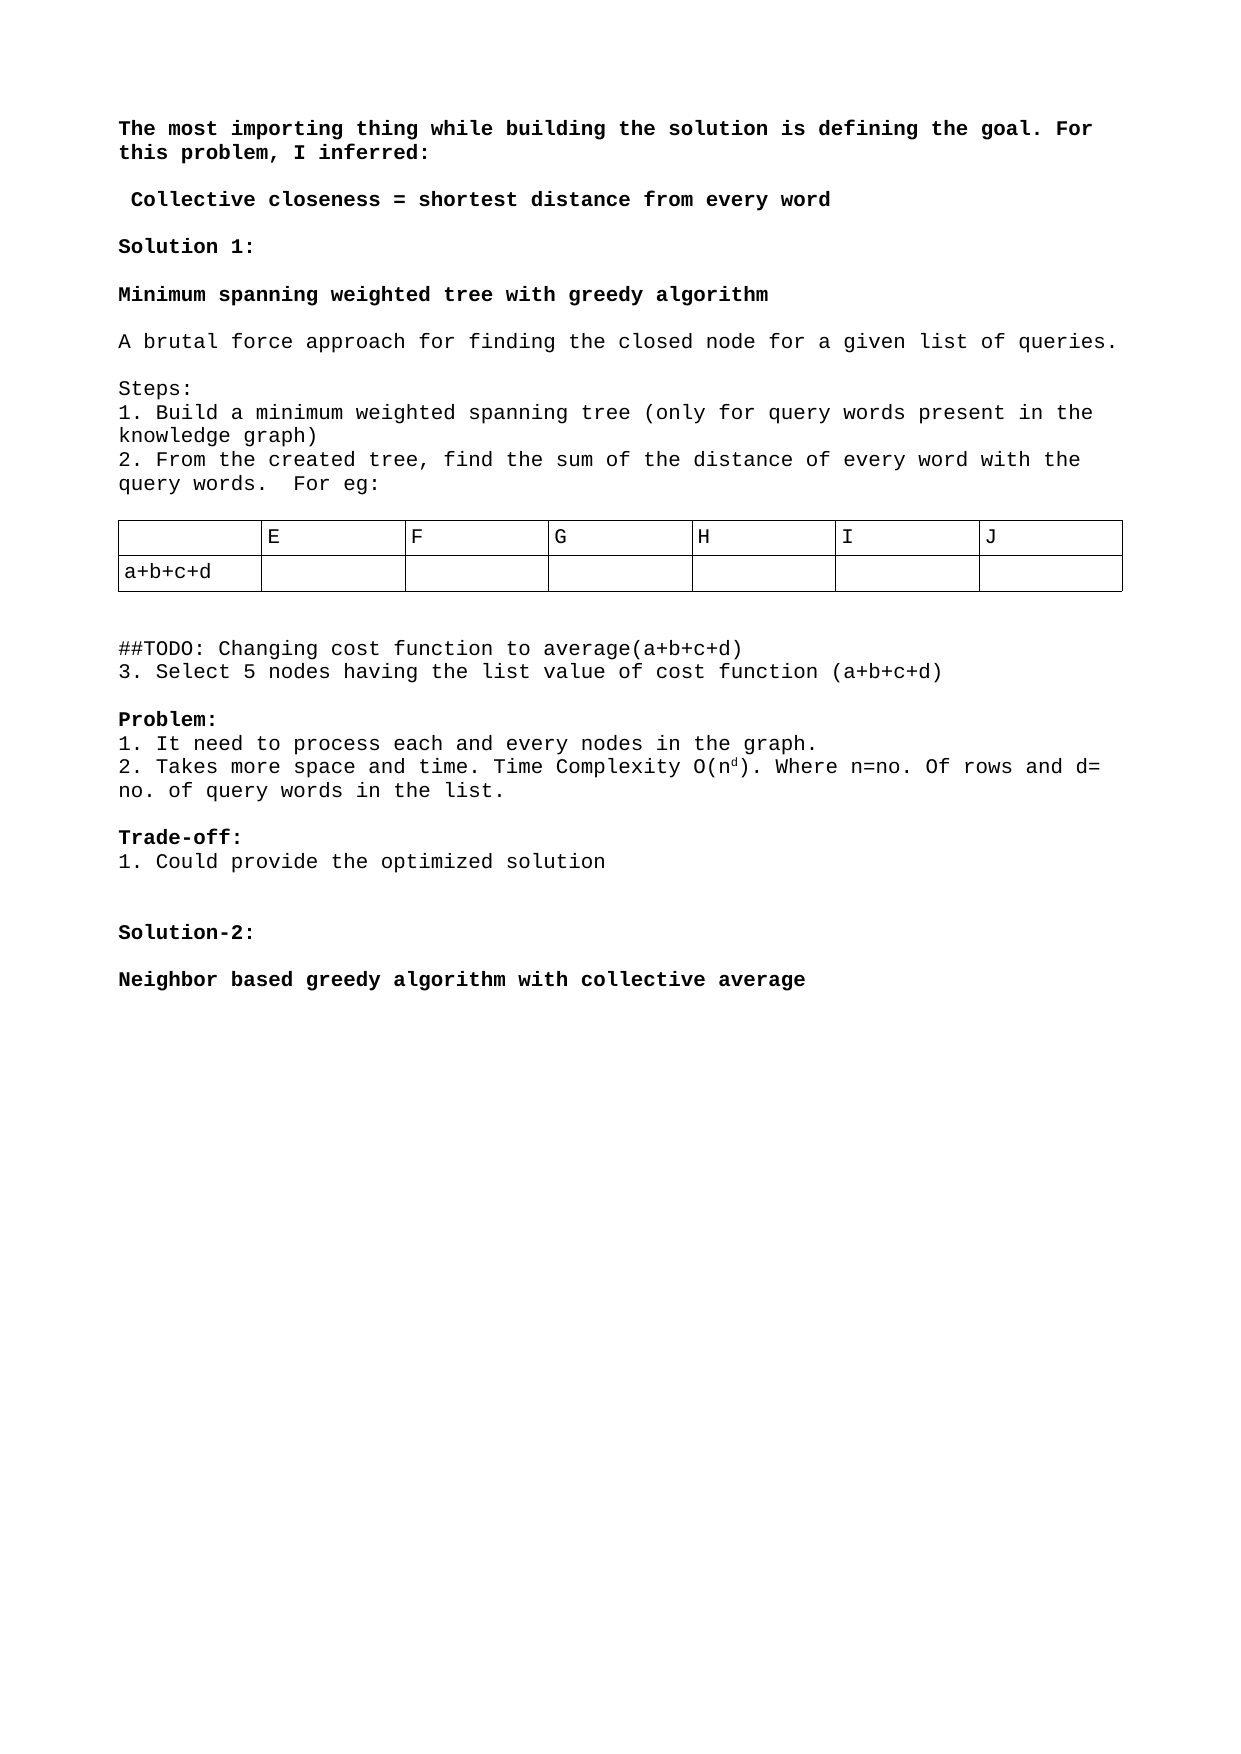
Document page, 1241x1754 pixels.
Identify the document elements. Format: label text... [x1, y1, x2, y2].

table_header J [980, 521, 1122, 555]
text Steps: [118, 378, 1122, 402]
table_cell a+b+c+d [119, 556, 261, 591]
table_cell [980, 556, 1122, 591]
table_header [119, 521, 261, 555]
text Minimum spanning weighted tree with greedy algorithm [118, 284, 1122, 307]
text Problem: [118, 709, 1122, 732]
table_header I [836, 521, 979, 555]
text Collective closeness = shortest distance from every word [118, 189, 1122, 213]
table_cell [262, 556, 405, 591]
table_header F [406, 521, 548, 555]
text 1. Build a minimum weighted spanning tree (only for query words present in the knowledge graph) [118, 402, 1122, 449]
text The most importing thing while building the solution is defining the goal. For this problem, I inferred: [118, 118, 1122, 189]
text 2. Takes more space and time. Time Complexity O(nd). Where n=no. Of rows and d= no. of query words in the list. [118, 756, 1122, 803]
text Neighbor based greedy algorithm with collective average [118, 969, 1122, 993]
table_cell [406, 556, 548, 591]
text ##TODO: Changing cost function to average(a+b+c+d) [118, 638, 1122, 662]
table_header H [693, 521, 835, 555]
table_header G [549, 521, 692, 555]
text Solution 1: [118, 236, 1122, 260]
table_header E [262, 521, 405, 555]
text A brutal force approach for finding the closed node for a given list of queries. [118, 307, 1122, 354]
text 1. It need to process each and every nodes in the graph. [118, 732, 1122, 756]
text 1. Could provide the optimized solution [118, 851, 1122, 874]
text Solution-2: [118, 922, 1122, 945]
table_cell [836, 556, 979, 591]
table_cell [549, 556, 692, 591]
text 3. Select 5 nodes having the list value of cost function (a+b+c+d) [118, 662, 1122, 685]
text Trade-off: [118, 827, 1122, 851]
table_cell [693, 556, 835, 591]
text 2. From the created tree, find the sum of the distance of every word with the query words. For eg: [118, 449, 1122, 496]
